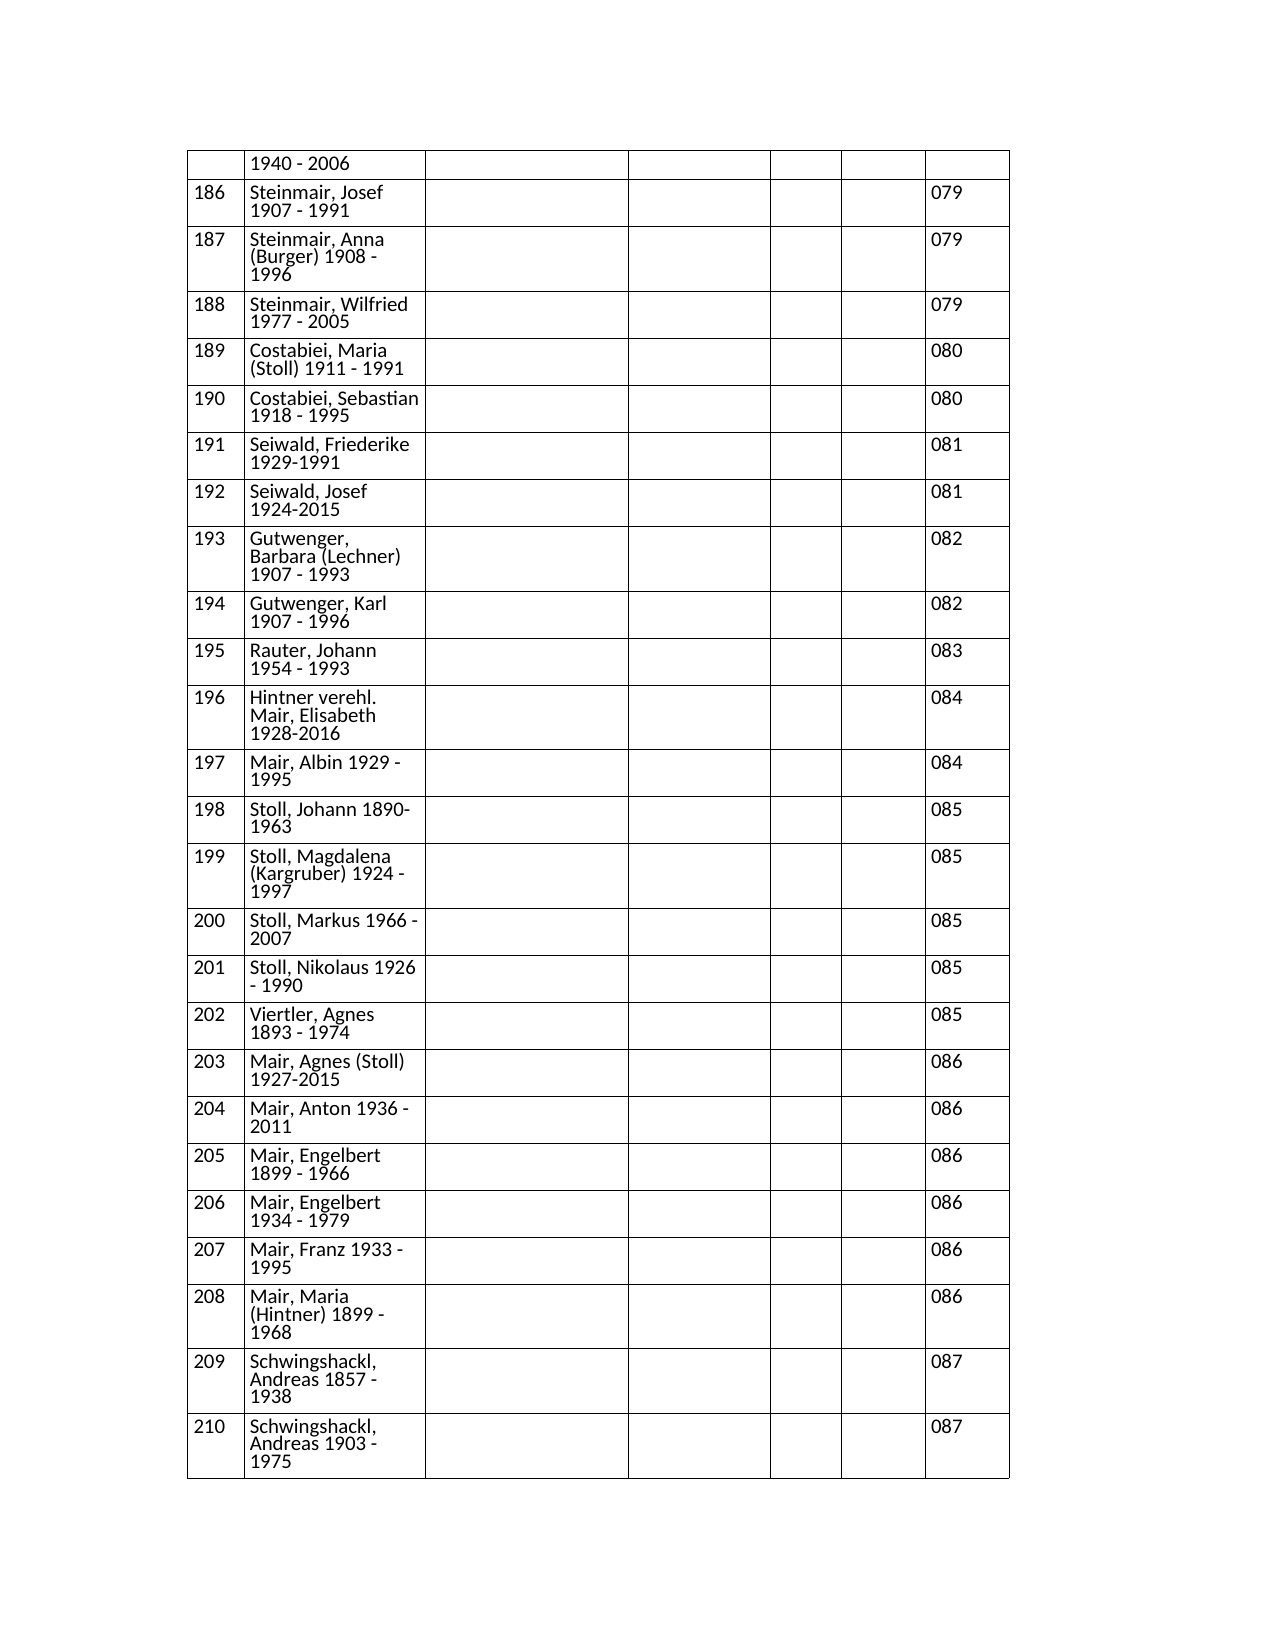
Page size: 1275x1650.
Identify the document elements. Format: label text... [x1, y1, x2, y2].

table_cell [771, 686, 841, 749]
table_cell [771, 1050, 841, 1096]
table_cell 081 [926, 480, 1009, 526]
table_cell [426, 1349, 628, 1413]
table_cell [842, 686, 925, 749]
table_cell [426, 1238, 628, 1284]
table_cell Seiwald, Josef 1924-2015 [245, 480, 425, 526]
table_cell 193 [188, 527, 244, 591]
table_cell 205 [188, 1144, 244, 1190]
table_cell 206 [188, 1191, 244, 1237]
table_cell [426, 639, 628, 684]
table_cell 207 [188, 1238, 244, 1284]
table_cell [426, 227, 628, 291]
table_cell 085 [926, 1003, 1009, 1049]
table_cell Stoll, Magdalena (Kargruber) 1924 - 1997 [245, 844, 425, 908]
table_cell [629, 1191, 770, 1237]
table_cell Stoll, Johann 1890-1963 [245, 797, 425, 843]
table_cell [771, 1144, 841, 1190]
table_cell [842, 956, 925, 1002]
table_cell [629, 151, 770, 179]
table_cell 210 [188, 1414, 244, 1478]
table_cell [771, 151, 841, 179]
table_cell [771, 339, 841, 385]
table_cell [629, 1349, 770, 1413]
table_cell [629, 1144, 770, 1190]
table_cell Costabiei, Maria (Stoll) 1911 - 1991 [245, 339, 425, 385]
table_cell [426, 292, 628, 338]
table_cell [629, 750, 770, 796]
table_cell 082 [926, 592, 1009, 637]
table_cell [842, 227, 925, 291]
table_cell [629, 480, 770, 526]
table_cell Hintner verehl. Mair, Elisabeth 1928-2016 [245, 686, 425, 749]
table_cell Stoll, Nikolaus 1926 - 1990 [245, 956, 425, 1002]
table_cell [629, 339, 770, 385]
table_cell [842, 592, 925, 637]
table_cell 190 [188, 386, 244, 432]
table_cell [771, 386, 841, 432]
table_cell [629, 527, 770, 591]
table_cell [842, 292, 925, 338]
table_cell [426, 386, 628, 432]
table_cell [629, 844, 770, 908]
table_cell 080 [926, 339, 1009, 385]
table_cell [426, 1050, 628, 1096]
table_cell Mair, Agnes (Stoll) 1927-2015 [245, 1050, 425, 1096]
table_cell [426, 480, 628, 526]
table_cell 079 [926, 227, 1009, 291]
table_cell 084 [926, 686, 1009, 749]
table_cell 194 [188, 592, 244, 637]
table_cell [771, 797, 841, 843]
table_cell 087 [926, 1414, 1009, 1478]
table_cell [842, 527, 925, 591]
table_cell 086 [926, 1191, 1009, 1237]
table_cell Steinmair, Josef 1907 - 1991 [245, 180, 425, 226]
table_cell [842, 480, 925, 526]
table_cell [842, 1238, 925, 1284]
table_cell [629, 227, 770, 291]
table_cell [426, 844, 628, 908]
table_cell [771, 1191, 841, 1237]
table_cell Steinmair, Wilfried 1977 - 2005 [245, 292, 425, 338]
table_cell 202 [188, 1003, 244, 1049]
table_cell [426, 956, 628, 1002]
table_cell [426, 433, 628, 479]
table_cell [629, 1097, 770, 1143]
table_cell [771, 527, 841, 591]
table_cell 204 [188, 1097, 244, 1143]
table_cell [426, 797, 628, 843]
table_cell [629, 1414, 770, 1478]
table_cell [771, 227, 841, 291]
table_cell [426, 1003, 628, 1049]
table_cell [771, 1238, 841, 1284]
table_cell Gutwenger, Karl 1907 - 1996 [245, 592, 425, 637]
table_cell 079 [926, 292, 1009, 338]
table_cell [771, 909, 841, 955]
table_cell [426, 151, 628, 179]
table_cell 192 [188, 480, 244, 526]
table_cell [629, 1003, 770, 1049]
table_cell [842, 844, 925, 908]
table_cell [629, 433, 770, 479]
table_cell [771, 1003, 841, 1049]
table_cell 201 [188, 956, 244, 1002]
table_cell 189 [188, 339, 244, 385]
table_cell [629, 1238, 770, 1284]
table_cell 083 [926, 639, 1009, 684]
table_cell [771, 433, 841, 479]
table_cell Seiwald, Friederike 1929-1991 [245, 433, 425, 479]
table_cell 085 [926, 909, 1009, 955]
table_cell 082 [926, 527, 1009, 591]
table_cell [426, 1285, 628, 1348]
table_cell [426, 527, 628, 591]
table_cell [426, 909, 628, 955]
table_cell [426, 750, 628, 796]
table_cell [771, 480, 841, 526]
table_cell 197 [188, 750, 244, 796]
table_cell [842, 797, 925, 843]
table_cell 186 [188, 180, 244, 226]
table_cell [842, 909, 925, 955]
table_cell [771, 1285, 841, 1348]
table_cell [842, 151, 925, 179]
table_cell [629, 1050, 770, 1096]
table_cell [842, 180, 925, 226]
table_cell [771, 180, 841, 226]
table_cell [771, 844, 841, 908]
table_cell [426, 1144, 628, 1190]
table_cell [926, 151, 1009, 179]
table_cell [426, 592, 628, 637]
table_cell [629, 909, 770, 955]
table_cell Mair, Anton 1936 - 2011 [245, 1097, 425, 1143]
table_cell Viertler, Agnes 1893 - 1974 [245, 1003, 425, 1049]
table_cell [426, 1097, 628, 1143]
table_cell [842, 639, 925, 684]
table_cell [771, 750, 841, 796]
table_cell [842, 750, 925, 796]
table_cell 188 [188, 292, 244, 338]
table_cell Rauter, Johann 1954 - 1993 [245, 639, 425, 684]
table_cell 087 [926, 1349, 1009, 1413]
table_cell 209 [188, 1349, 244, 1413]
table_cell [842, 1144, 925, 1190]
table_cell Mair, Engelbert 1934 - 1979 [245, 1191, 425, 1237]
table_cell [188, 151, 244, 179]
table_cell [629, 180, 770, 226]
table_cell 086 [926, 1097, 1009, 1143]
table_cell [842, 1349, 925, 1413]
table_cell 208 [188, 1285, 244, 1348]
table_cell [629, 956, 770, 1002]
table_cell [771, 292, 841, 338]
table_cell 085 [926, 956, 1009, 1002]
table_cell [629, 797, 770, 843]
table_cell 086 [926, 1050, 1009, 1096]
table_cell 199 [188, 844, 244, 908]
table_cell [629, 1285, 770, 1348]
table_cell [842, 1285, 925, 1348]
table_cell 191 [188, 433, 244, 479]
table_cell 195 [188, 639, 244, 684]
table_cell Mair, Maria (Hintner) 1899 - 1968 [245, 1285, 425, 1348]
table_cell [771, 592, 841, 637]
table_cell 198 [188, 797, 244, 843]
table_cell [842, 433, 925, 479]
table_cell [771, 1349, 841, 1413]
table_cell 084 [926, 750, 1009, 796]
table_cell [771, 639, 841, 684]
table_cell [629, 386, 770, 432]
table_cell [771, 1097, 841, 1143]
table_cell Gutwenger, Barbara (Lechner) 1907 - 1993 [245, 527, 425, 591]
table_cell 086 [926, 1144, 1009, 1190]
table_cell Steinmair, Anna (Burger) 1908 - 1996 [245, 227, 425, 291]
table_cell 081 [926, 433, 1009, 479]
table_cell [629, 686, 770, 749]
table_cell Stoll, Markus 1966 - 2007 [245, 909, 425, 955]
table_cell Mair, Albin 1929 - 1995 [245, 750, 425, 796]
table_cell [629, 639, 770, 684]
table_cell Schwingshackl, Andreas 1903 - 1975 [245, 1414, 425, 1478]
table_cell 196 [188, 686, 244, 749]
table_cell 085 [926, 797, 1009, 843]
table_cell [426, 339, 628, 385]
table_cell [842, 1050, 925, 1096]
table_cell [842, 1414, 925, 1478]
table_cell Schwingshackl, Andreas 1857 - 1938 [245, 1349, 425, 1413]
table_cell [771, 1414, 841, 1478]
table_cell [629, 592, 770, 637]
table_cell [842, 1003, 925, 1049]
table_cell Mair, Engelbert 1899 - 1966 [245, 1144, 425, 1190]
table_cell 086 [926, 1238, 1009, 1284]
table_cell [629, 292, 770, 338]
table_cell [771, 956, 841, 1002]
table_cell [426, 180, 628, 226]
table_cell 085 [926, 844, 1009, 908]
table_cell 080 [926, 386, 1009, 432]
table_cell 086 [926, 1285, 1009, 1348]
table_cell 079 [926, 180, 1009, 226]
table_cell [426, 1414, 628, 1478]
table_cell [842, 339, 925, 385]
table_cell [842, 1191, 925, 1237]
table_cell [426, 1191, 628, 1237]
table_cell [842, 386, 925, 432]
table_cell 200 [188, 909, 244, 955]
table_cell Mair, Franz 1933 - 1995 [245, 1238, 425, 1284]
table_cell 1940 - 2006 [245, 151, 425, 179]
table_cell [426, 686, 628, 749]
table_cell 187 [188, 227, 244, 291]
table_cell [842, 1097, 925, 1143]
table_cell Costabiei, Sebastian 1918 - 1995 [245, 386, 425, 432]
table_cell 203 [188, 1050, 244, 1096]
